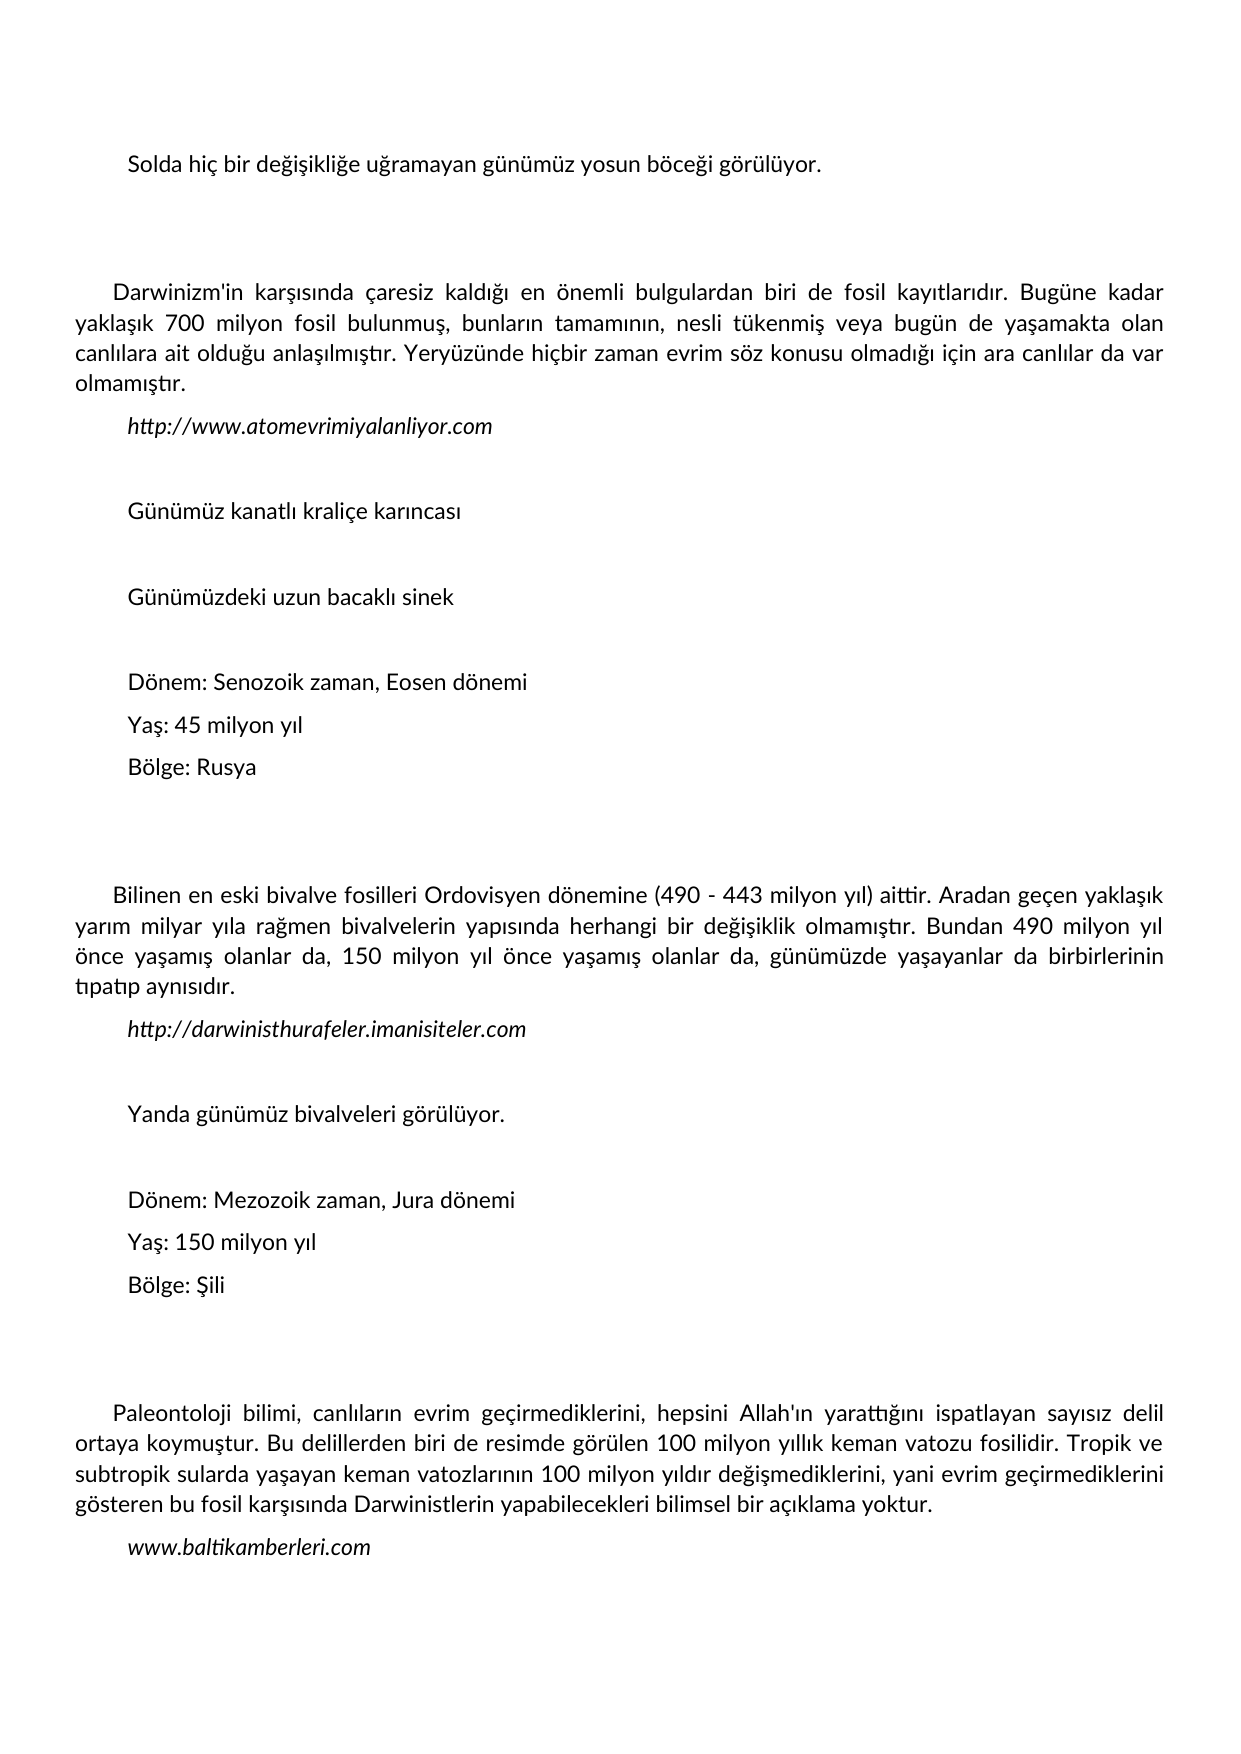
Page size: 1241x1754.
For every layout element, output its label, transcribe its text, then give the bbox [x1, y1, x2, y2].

text Dönem: Mezozoik zaman, Jura dönemi [127, 1185, 1143, 1213]
text Darwinizm'in karşısında çaresiz kaldığı en önemli bulgulardan biri de fosil kayıtlarıdır. Bugüne kadar yaklaşık 700 milyon fosil bulunmuş, bunların tamamının, nesli tükenmiş veya bugün de yaşamakta olan canlılara ait olduğu anlaşılmıştır. Yeryüzünde hiçbir zaman evrim söz konusu olmadığı için ara canlılar da var olmamıştır. [75, 278, 1165, 396]
text Bilinen en eski bivalve fosilleri Ordovisyen dönemine (490 - 443 milyon yıl) aittir. Aradan geçen yaklaşık yarım milyar yıla rağmen bivalvelerin yapısında herhangi bir değişiklik olmamıştır. Bundan 490 milyon yıl önce yaşamış olanlar da, 150 milyon yıl önce yaşamış olanlar da, günümüzde yaşayanlar da birbirlerinin tıpatıp aynısıdır. [75, 881, 1165, 999]
text www.baltikamberleri.com [127, 1532, 1143, 1560]
text Bölge: Rusya [127, 753, 1143, 781]
text Günümüz kanatlı kraliçe karıncası [127, 497, 1143, 524]
text Yanda günümüz bivalveleri görülüyor. [127, 1100, 1143, 1127]
text Bölge: Şili [127, 1271, 1143, 1298]
text Solda hiç bir değişikliğe uğramayan günümüz yosun böceği görülüyor. [127, 150, 1143, 177]
text Günümüzdeki uzun bacaklı sinek [127, 582, 1143, 610]
text Paleontoloji bilimi, canlıların evrim geçirmediklerini, hepsini Allah'ın yarattığını ispatlayan sayısız delil ortaya koymuştur. Bu delillerden biri de resimde görülen 100 milyon yıllık keman vatozu fosilidir. Tropik ve subtropik sularda yaşayan keman vatozlarının 100 milyon yıldır değişmediklerini, yani evrim geçirmediklerini gösteren bu fosil karşısında Darwinistlerin yapabilecekleri bilimsel bir açıklama yoktur. [75, 1399, 1165, 1517]
text Yaş: 45 milyon yıl [127, 710, 1143, 738]
text Yaş: 150 milyon yıl [127, 1228, 1143, 1256]
text http://www.atomevrimiyalanliyor.com [127, 411, 1143, 439]
text http://darwinisthurafeler.imanisiteler.com [127, 1014, 1143, 1042]
text Dönem: Senozoik zaman, Eosen dönemi [127, 668, 1143, 695]
